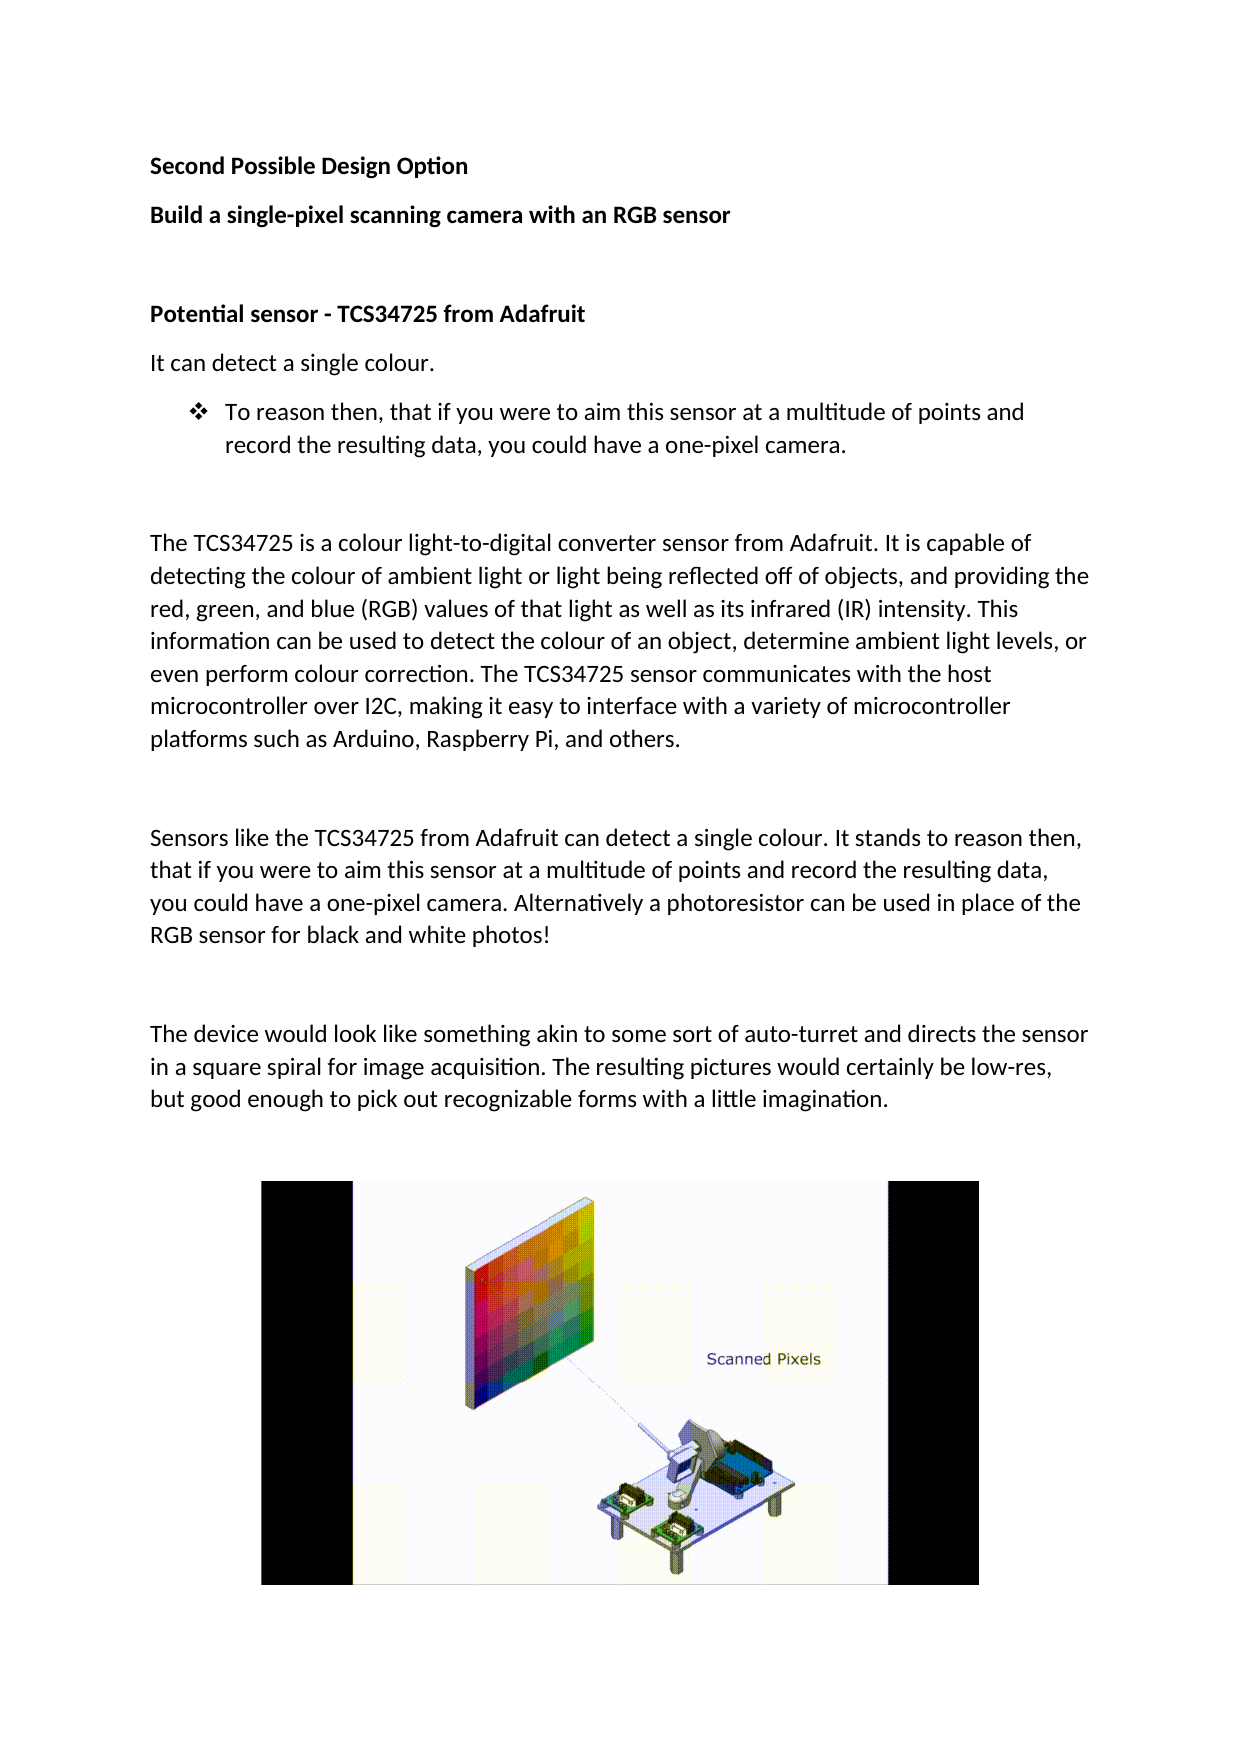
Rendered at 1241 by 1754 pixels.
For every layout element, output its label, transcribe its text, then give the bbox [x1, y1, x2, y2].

text It can detect a single colour. [150, 347, 1090, 378]
text The TCS34725 is a colour light-to-digital converter sensor from Adafruit. It is capable of detecting the colour of ambient light or light being reflected off of objects, and providing the red, green, and blue (RGB) values of that light as well as its infrared (IR) intensity. This information can be used to detect the colour of an object, determine ambient light levels, or even perform colour correction. The TCS34725 sensor communicates with the host microcontroller over I2C, making it easy to interface with a variety of microcontroller platforms such as Arduino, Raspberry Pi, and others. [150, 527, 1090, 754]
text The device would look like something akin to some sort of auto-turret and directs the sensor in a square spiral for image acquisition. The resulting pictures would certainly be low-res, but good enough to pick out recognizable forms with a little imagination. [150, 1018, 1090, 1114]
text Build a single-pixel scanning camera with an RGB sensor [150, 199, 1090, 230]
text Sensors like the TCS34725 from Adafruit can detect a single colour. It stands to reason then, that if you were to aim this sensor at a multitude of points and record the resulting data, you could have a one-pixel camera. Alternatively a photoresistor can be used in place of the RGB sensor for black and white photos! [150, 822, 1090, 950]
text Second Possible Design Option [150, 150, 1090, 181]
list To reason then, that if you were to aim this sensor at a multitude of points and record the resulting data, you could have a one-pixel camera. [187, 396, 1090, 459]
text Potential sensor - TCS34725 from Adafruit [150, 298, 1090, 328]
